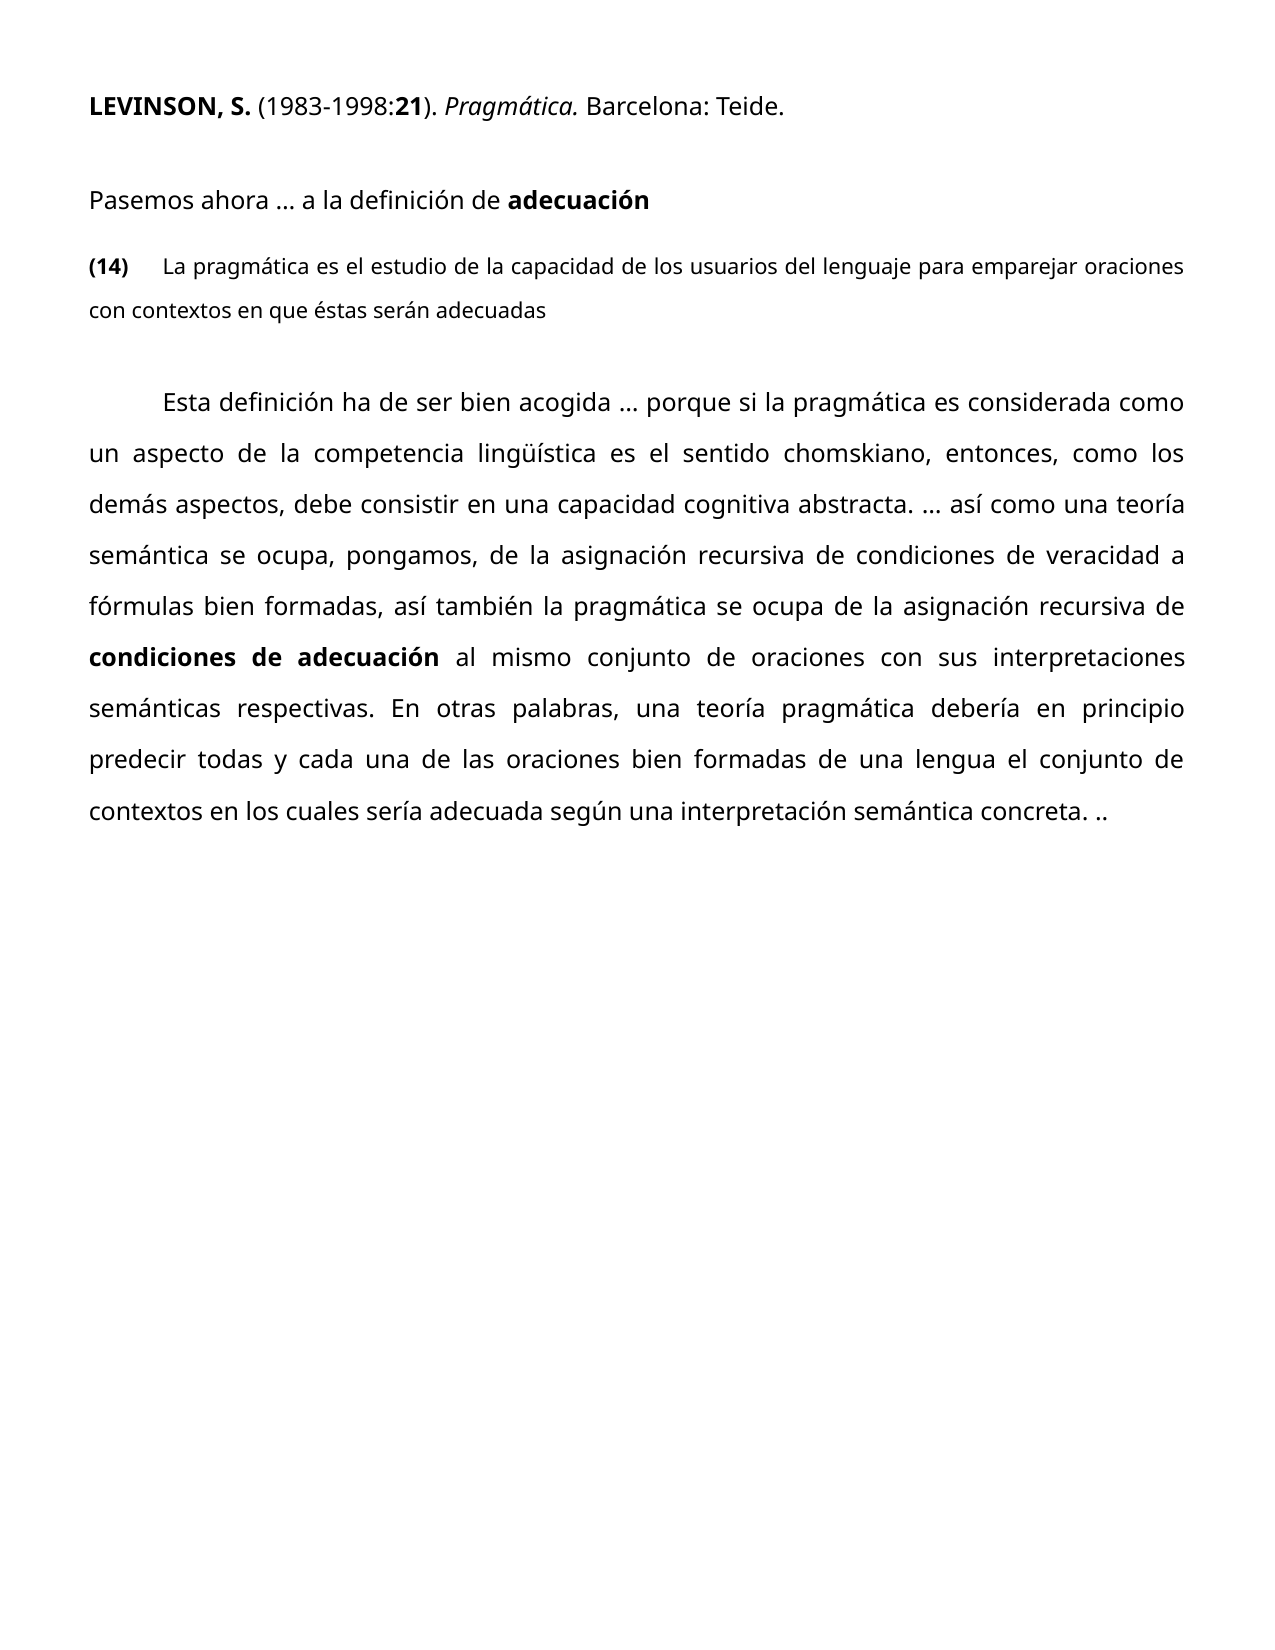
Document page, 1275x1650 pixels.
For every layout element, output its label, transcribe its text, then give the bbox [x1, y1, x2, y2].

text Pasemos ahora … a la definición de adecuación [88, 183, 1186, 217]
text (14) La pragmática es el estudio de la capacidad de los usuarios del lenguaje para emparejar oraciones con contextos en que éstas serán adecuadas [88, 251, 1186, 325]
text LEVINSON, S. (1983-1998:21). Pragmática. Barcelona: Teide. [88, 88, 1186, 123]
text Esta definición ha de ser bien acogida … porque si la pragmática es considerada como un aspecto de la competencia lingüística es el sentido chomskiano, entonces, como los demás aspectos, debe consistir en una capacidad cognitiva abstracta. … así como una teoría semántica se ocupa, pongamos, de la asignación recursiva de condiciones de veracidad a fórmulas bien formadas, así también la pragmática se ocupa de la asignación recursiva de condiciones de adecuación al mismo conjunto de oraciones con sus interpretaciones semánticas respectivas. En otras palabras, una teoría pragmática debería en principio predecir todas y cada una de las oraciones bien formadas de una lengua el conjunto de contextos en los cuales sería adecuada según una interpretación semántica concreta. .. [88, 385, 1186, 827]
